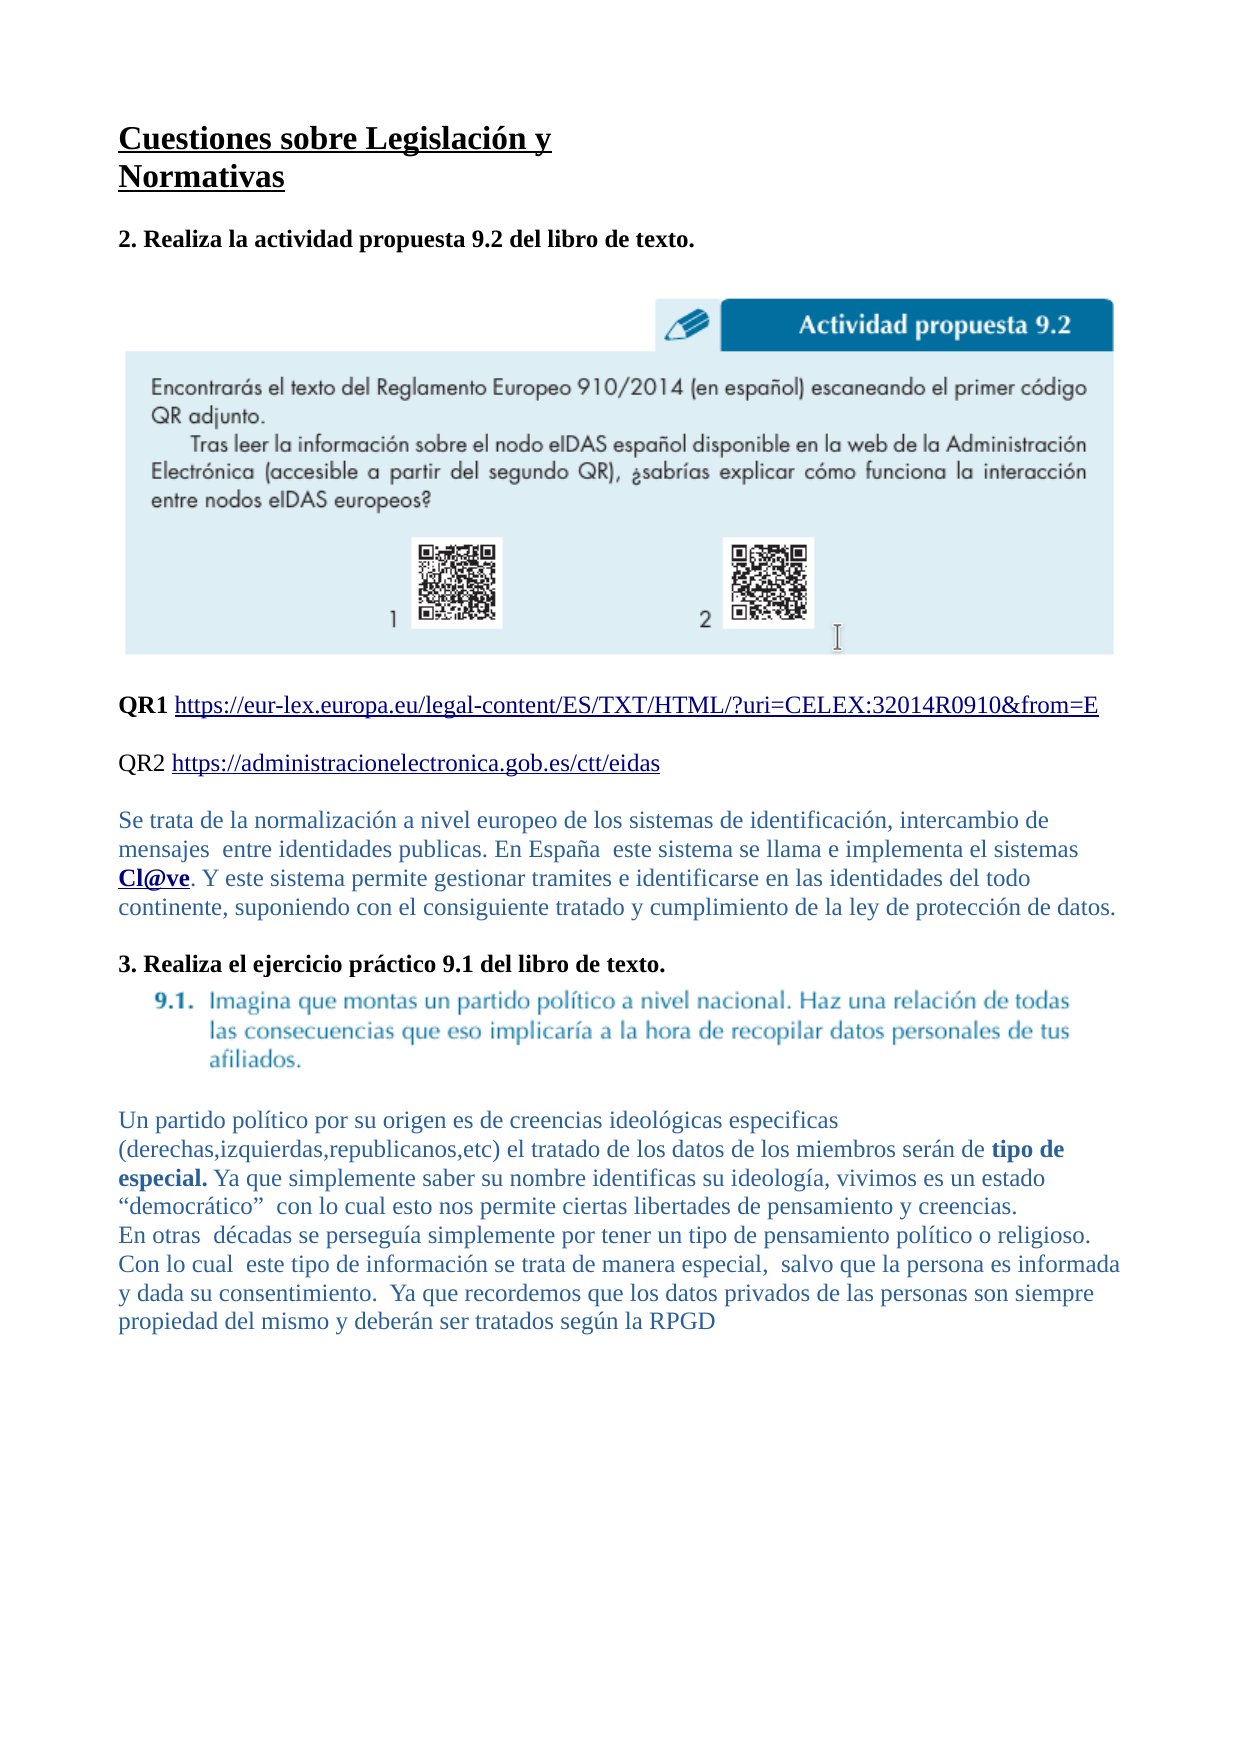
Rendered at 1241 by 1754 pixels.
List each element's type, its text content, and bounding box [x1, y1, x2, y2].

text QR1 https://eur-lex.europa.eu/legal-content/ES/TXT/HTML/?uri=CELEX:32014R0910&from=E [118, 690, 1122, 719]
picture [148, 977, 1092, 1077]
text 2. Realiza la actividad propuesta 9.2 del libro de texto. [118, 224, 1122, 253]
text En otras décadas se perseguía simplemente por tener un tipo de pensamiento político o religioso. Con lo cual este tipo de información se trata de manera especial, salvo que la persona es informada y dada su consentimiento. Ya que recordemos que los datos privados de las personas son siempre propiedad del mismo y deberán ser tratados según la RPGD [118, 1220, 1122, 1335]
text QR2 https://administracionelectronica.gob.es/ctt/eidas [118, 748, 1122, 777]
text Un partido político por su origen es de creencias ideológicas especificas (derechas,izquierdas,republicanos,etc) el tratado de los datos de los miembros serán de tipo de especial. Ya que simplemente saber su nombre identificas su ideología, vivimos es un estado “democrático” con lo cual esto nos permite ciertas libertades de pensamiento y creencias. [118, 1105, 1122, 1220]
picture [118, 281, 1123, 662]
text Se trata de la normalización a nivel europeo de los sistemas de identificación, intercambio de mensajes entre identidades publicas. En España este sistema se llama e implementa el sistemas Cl@ve. Y este sistema permite gestionar tramites e identificarse en las identidades del todo continente, suponiendo con el consiguiente tratado y cumplimiento de la ley de protección de datos. [118, 805, 1122, 920]
text 3. Realiza el ejercicio práctico 9.1 del libro de texto. [118, 949, 1122, 978]
